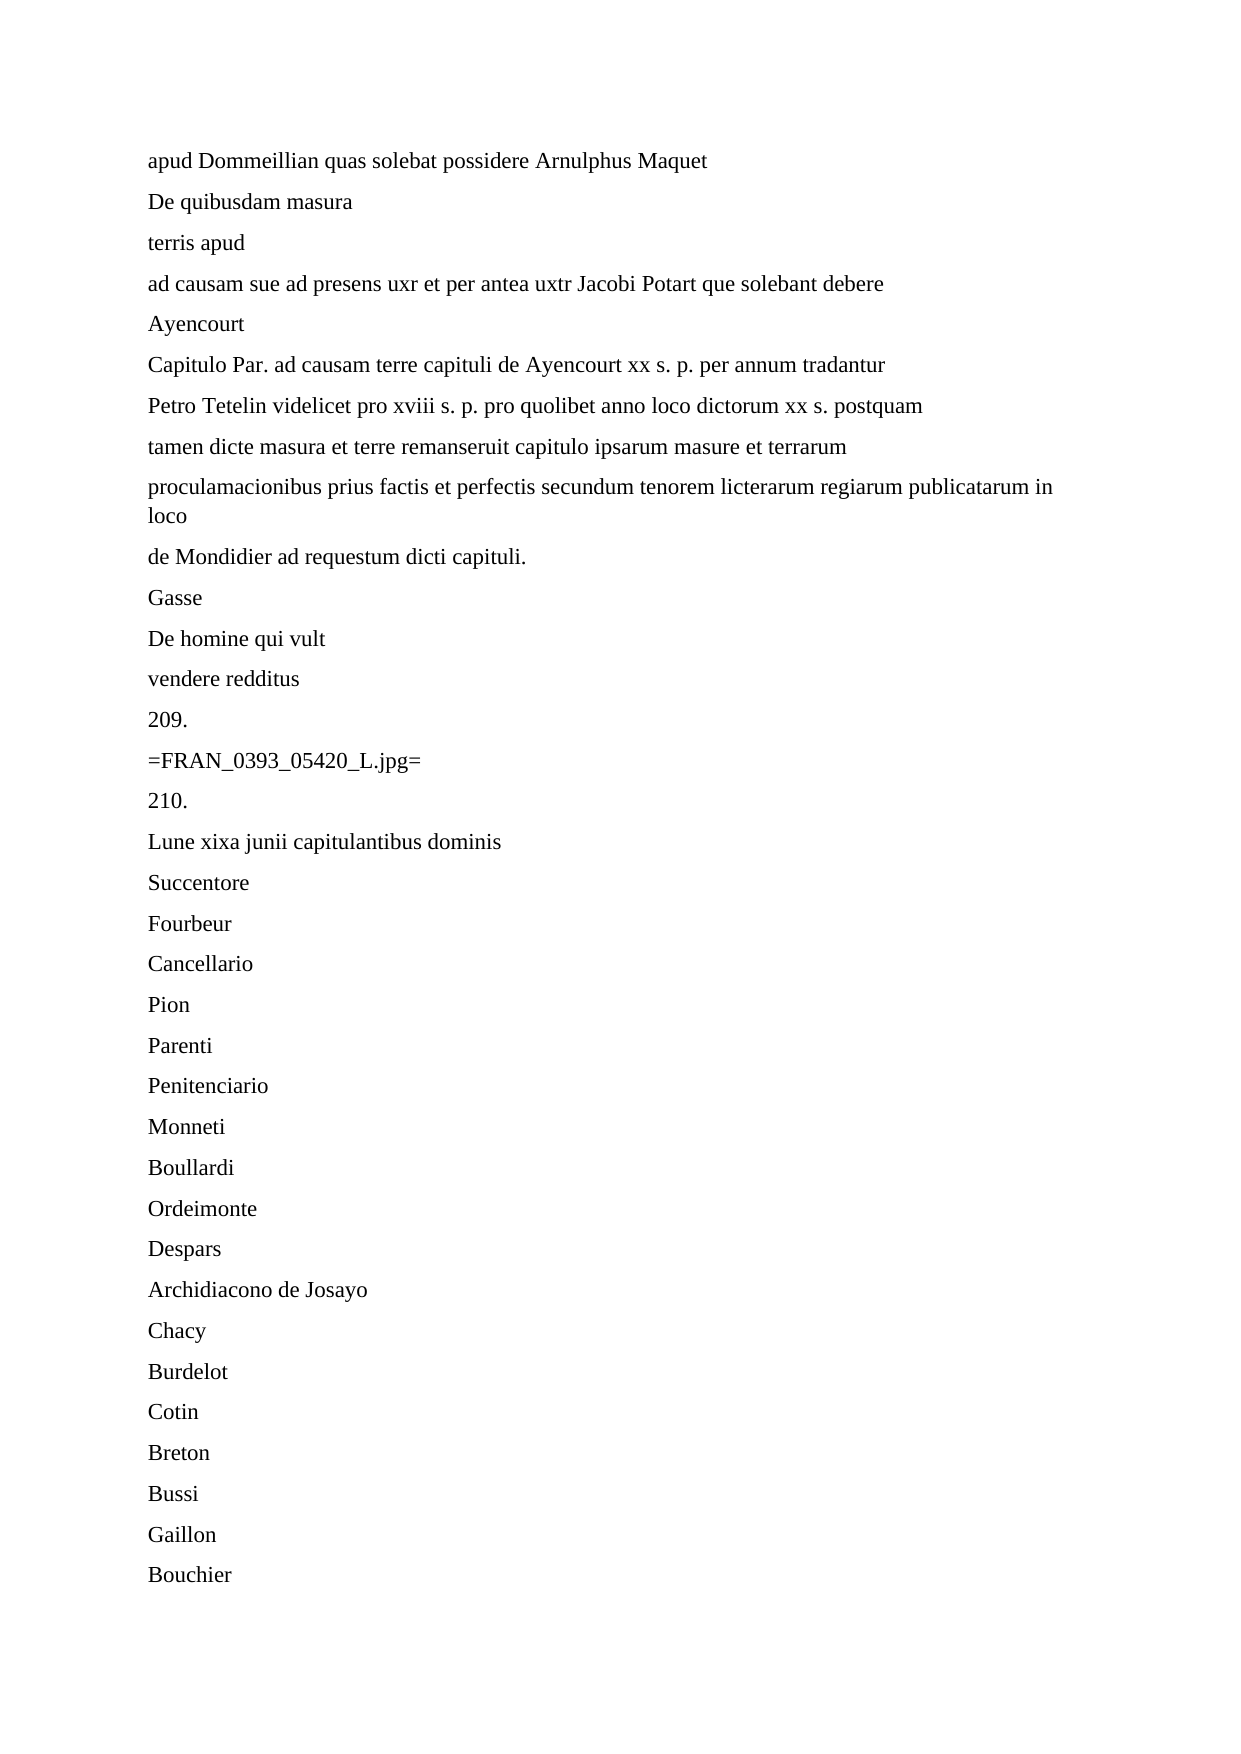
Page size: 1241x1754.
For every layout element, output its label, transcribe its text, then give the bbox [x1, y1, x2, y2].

text proculamacionibus prius factis et perfectis secundum tenorem licterarum regiarum publicatarum in loco [148, 473, 1093, 529]
text Cancellario [148, 950, 1093, 977]
text Penitenciario [148, 1073, 1093, 1099]
text 210. [148, 787, 1093, 814]
text Chacy [148, 1317, 1093, 1343]
text Monneti [148, 1113, 1093, 1140]
text Succentore [148, 869, 1093, 895]
text vendere redditus [148, 665, 1093, 692]
text tamen dicte masura et terre remanseruit capitulo ipsarum masure et terrarum [148, 433, 1093, 459]
text Fourbeur [148, 910, 1093, 936]
text Bussi [148, 1480, 1093, 1506]
text Lune xixa junii capitulantibus dominis [148, 828, 1093, 854]
text Pion [148, 991, 1093, 1017]
text ad causam sue ad presens uxr et per antea uxtr Jacobi Potart que solebant debere [148, 270, 1093, 296]
text Archidiacono de Josayo [148, 1276, 1093, 1303]
text Burdelot [148, 1358, 1093, 1384]
text Gasse [148, 584, 1093, 610]
text 209. [148, 706, 1093, 732]
text Breton [148, 1439, 1093, 1466]
text apud Dommeillian quas solebat possidere Arnulphus Maquet [148, 148, 1093, 174]
text de Mondidier ad requestum dicti capituli. [148, 543, 1093, 569]
text Parenti [148, 1032, 1093, 1058]
text Despars [148, 1236, 1093, 1262]
text Ayencourt [148, 311, 1093, 337]
text Petro Tetelin videlicet pro xviii s. p. pro quolibet anno loco dictorum xx s. postquam [148, 392, 1093, 418]
text Bouchier [148, 1561, 1093, 1588]
text Ordeimonte [148, 1195, 1093, 1221]
text terris apud [148, 229, 1093, 255]
text =FRAN_0393_05420_L.jpg= [148, 747, 1093, 773]
text Boullardi [148, 1154, 1093, 1180]
text Gaillon [148, 1521, 1093, 1547]
text Capitulo Par. ad causam terre capituli de Ayencourt xx s. p. per annum tradantur [148, 351, 1093, 378]
text Cotin [148, 1398, 1093, 1425]
text De quibusdam masura [148, 188, 1093, 215]
text De homine qui vult [148, 624, 1093, 651]
